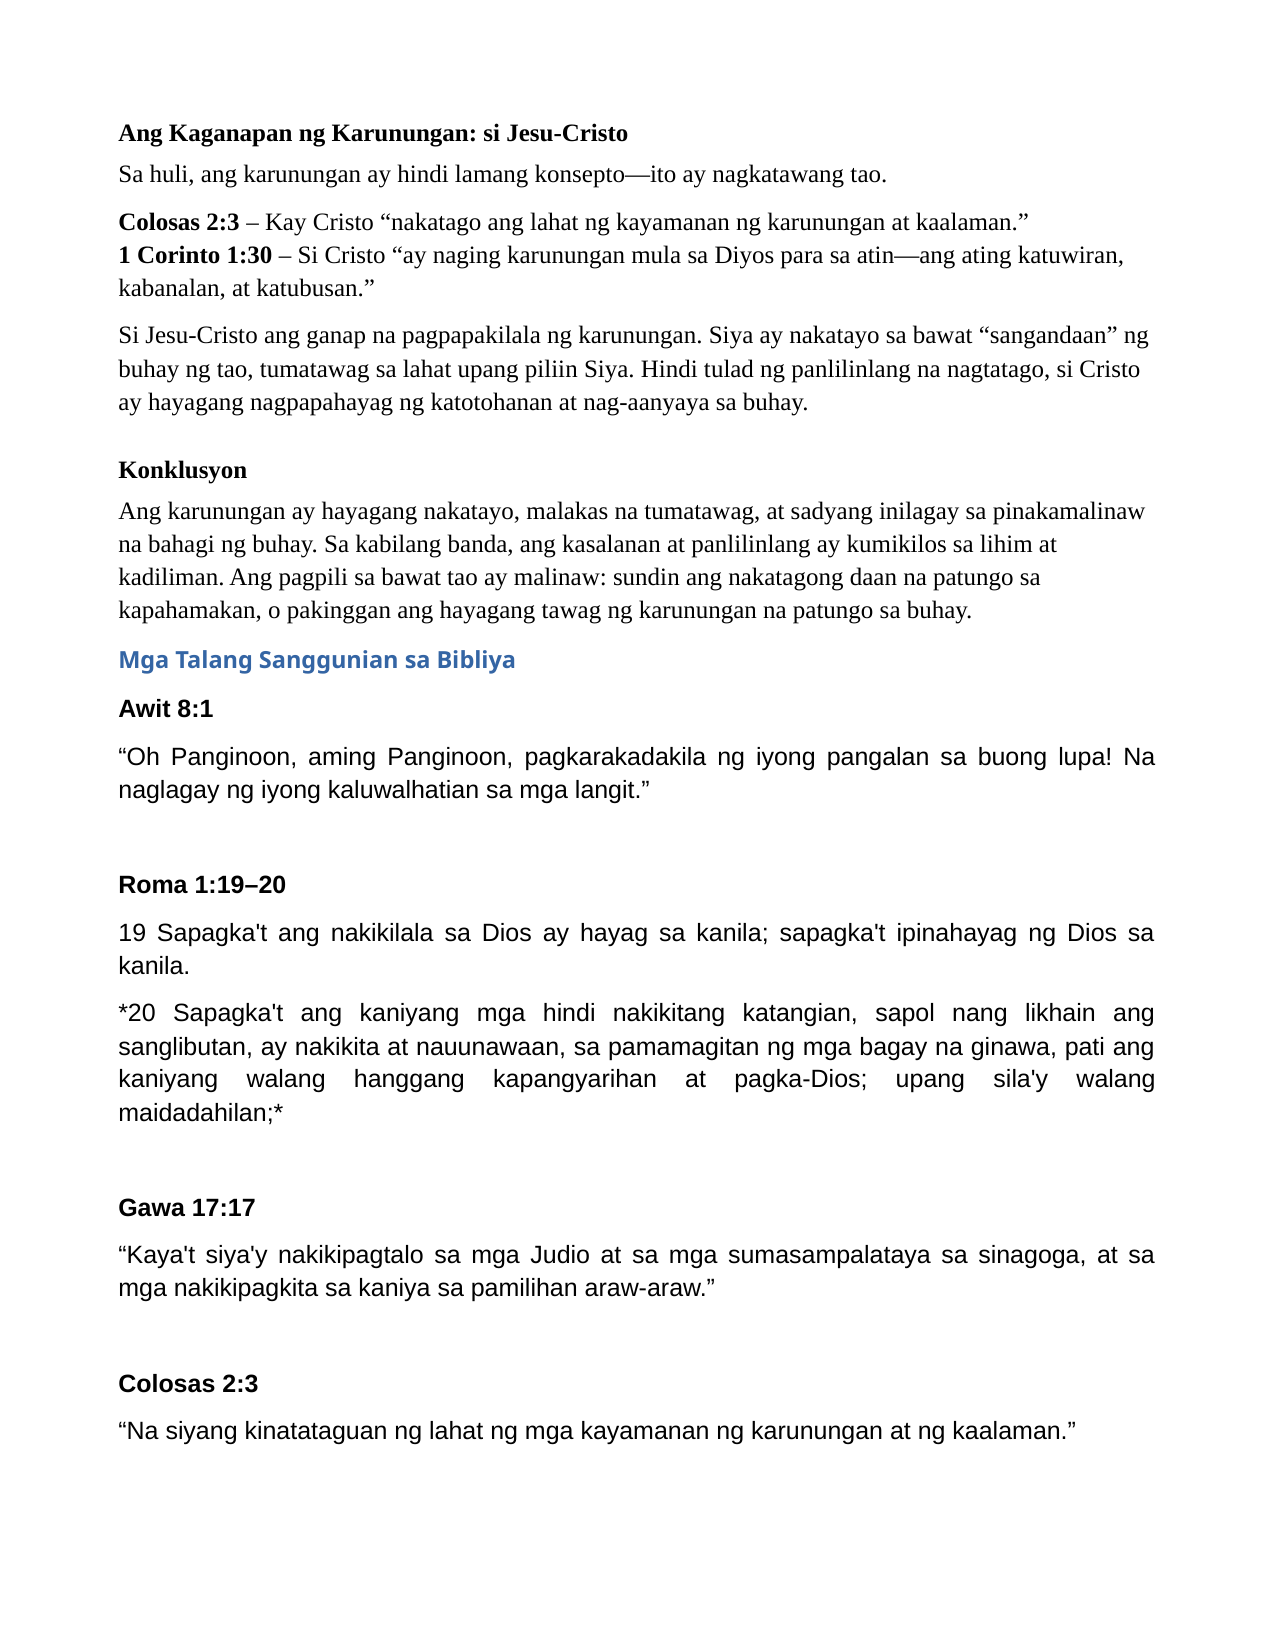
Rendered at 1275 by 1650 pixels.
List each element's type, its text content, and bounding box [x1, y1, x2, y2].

text Si Jesu-Cristo ang ganap na pagpapakilala ng karunungan. Siya ay nakatayo sa bawat “sangandaan” ng buhay ng tao, tumatawag sa lahat upang piliin Siya. Hindi tulad ng panlilinlang na nagtatago, si Cristo ay hayagang nagpapahayag ng katotohanan at nag-aanyaya sa buhay. [118, 321, 1157, 415]
text Mga Talang Sanggunian sa Bibliya [118, 643, 1157, 675]
text Colosas 2:3 [118, 1368, 1157, 1397]
subtitle Konklusyon [118, 455, 1157, 484]
text “Kaya't siya'y nakikipagtalo sa mga Judio at sa mga sumasampalataya sa sinagoga, at sa mga nakikipagkita sa kaniya sa pamilihan araw-araw.” [118, 1240, 1157, 1302]
text “Na siyang kinatataguan ng lahat ng mga kayamanan ng karunungan at ng kaalaman.” [118, 1416, 1157, 1445]
text Ang karunungan ay hayagang nakatayo, malakas na tumatawag, at sadyang inilagay sa pinakamalinaw na bahagi ng buhay. Sa kabilang banda, ang kasalanan at panlilinlang ay kumikilos sa lihim at kadiliman. Ang pagpili sa bawat tao ay malinaw: sundin ang nakatagong daan na patungo sa kapahamakan, o pakinggan ang hayagang tawag ng karunungan na patungo sa buhay. [118, 496, 1157, 624]
text *20 Sapagka't ang kaniyang mga hindi nakikitang katangian, sapol nang likhain ang sanglibutan, ay nakikita at nauunawaan, sa pamamagitan ng mga bagay na ginawa, pati ang kaniyang walang hanggang kapangyarihan at pagka-Dios; upang sila'y walang maidadahilan;* [118, 998, 1157, 1126]
text Gawa 17:17 [118, 1193, 1157, 1221]
subtitle Ang Kaganapan ng Karunungan: si Jesu-Cristo [118, 118, 1157, 147]
text Awit 8:1 [118, 694, 1157, 723]
text 19 Sapagka't ang nakikilala sa Dios ay hayag sa kanila; sapagka't ipinahayag ng Dios sa kanila. [118, 918, 1157, 979]
text Colosas 2:3 – Kay Cristo “nakatago ang lahat ng kayamanan ng karunungan at kaalaman.” 1 Corinto 1:30 – Si Cristo “ay naging karunungan mula sa Diyos para sa atin—ang ating katuwiran, kabanalan, at katubusan.” [118, 207, 1157, 302]
text “Oh Panginoon, aming Panginoon, pagkarakadakila ng iyong pangalan sa buong lupa! Na naglagay ng iyong kaluwalhatian sa mga langit.” [118, 742, 1157, 804]
text Roma 1:19–20 [118, 870, 1157, 899]
text Sa huli, ang karunungan ay hindi lamang konsepto—ito ay nagkatawang tao. [118, 159, 1157, 188]
